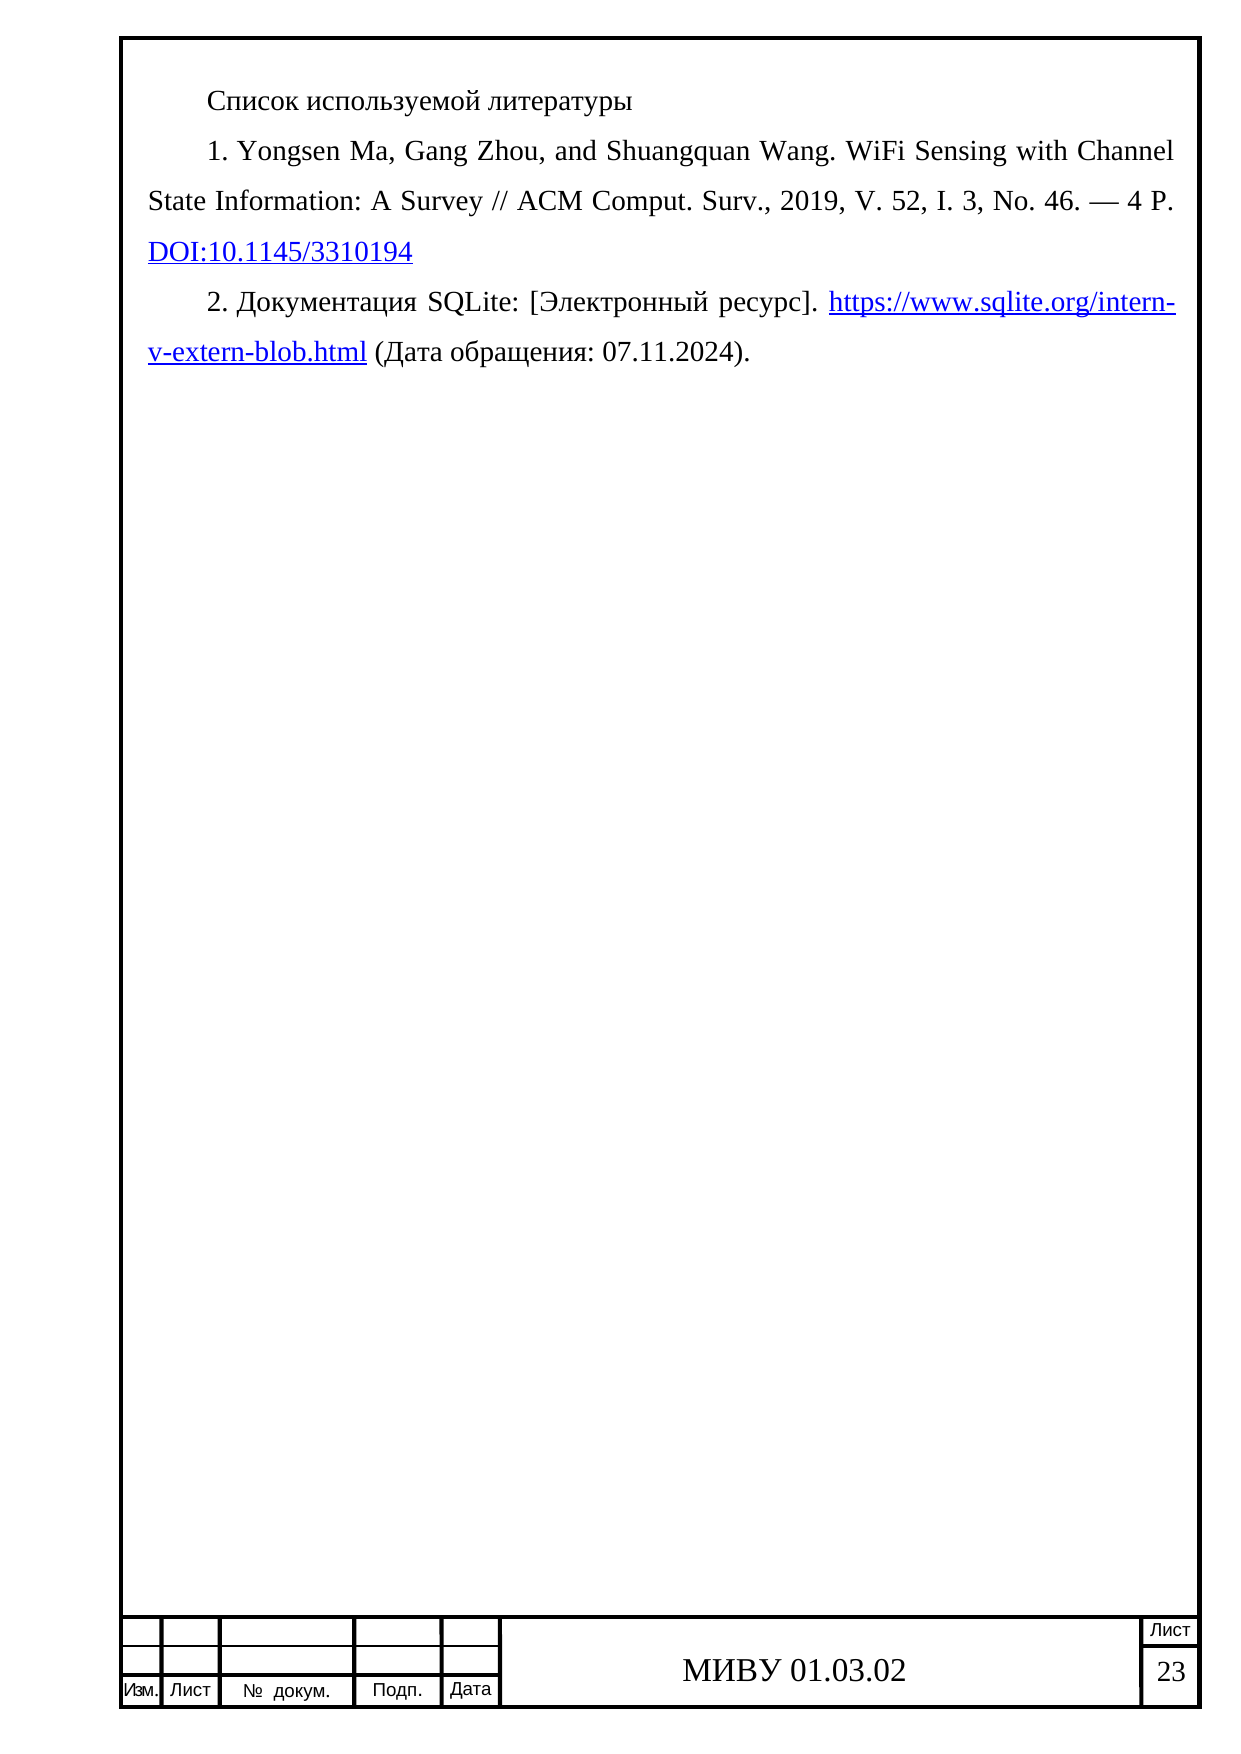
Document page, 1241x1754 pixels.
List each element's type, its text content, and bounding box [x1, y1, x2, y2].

text Список используемой литературы [148, 83, 1175, 116]
list Документация SQLite: [Электронный ресурс]. https://www.sqlite.org/intern-v-extern-blob.html (Дата обращения: 07.11.2024). [148, 284, 1175, 368]
list Yongsen Ma, Gang Zhou, and Shuangquan Wang. WiFi Sensing with Channel State Information: A Survey // ACM Comput. Surv., 2019, V. 52, I. 3, No. 46. — 4 P. DOI:10.1145/3310194 [148, 133, 1175, 267]
